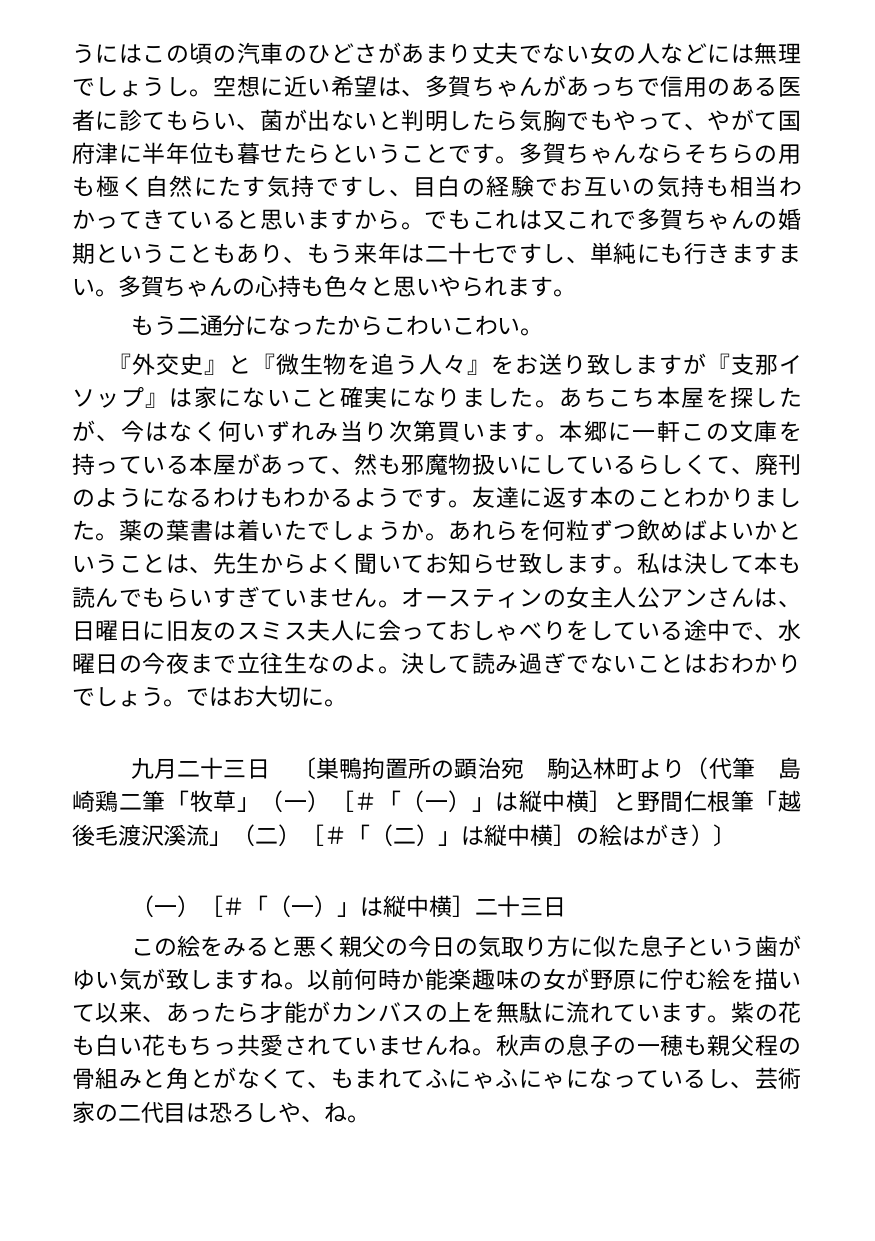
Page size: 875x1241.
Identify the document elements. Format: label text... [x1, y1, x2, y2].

text うにはこの頃の汽車のひどさがあまり丈夫でない女の人などには無理でしょうし。空想に近い希望は、多賀ちゃんがあっちで信用のある医者に診てもらい、菌が出ないと判明したら気胸でもやって、やがて国府津に半年位も暮せたらということです。多賀ちゃんならそちらの用も極く自然にたす気持ですし、目白の経験でお互いの気持も相当わかってきていると思いますから。でもこれは又これで多賀ちゃんの婚期ということもあり、もう来年は二十七ですし、単純にも行きますまい。多賀ちゃんの心持も色々と思いやられます。 [72, 36, 802, 302]
text 『外交史』と『微生物を追う人々』をお送り致しますが『支那イソップ』は家にないこと確実になりました。あちこち本屋を探したが、今はなく何いずれみ当り次第買います。本郷に一軒この文庫を持っている本屋があって、然も邪魔物扱いにしているらしくて、廃刊のようになるわけもわかるようです。友達に返す本のことわかりました。薬の葉書は着いたでしょうか。あれらを何粒ずつ飲めばよいかということは、先生からよく聞いてお知らせ致します。私は決して本も読んでもらいすぎていません。オースティンの女主人公アンさんは、日曜日に旧友のスミス夫人に会っておしゃべりをしている途中で、水曜日の今夜まで立往生なのよ。決して読み過ぎでないことはおわかりでしょう。ではお大切に。 [72, 347, 802, 712]
text もう二通分になったからこわいこわい。 [72, 308, 802, 341]
text （一）［＃「（一）」は縦中横］二十三日 [72, 889, 802, 922]
text この絵をみると悪く親父の今日の気取り方に似た息子という歯がゆい気が致しますね。以前何時か能楽趣味の女が野原に佇む絵を描いて以来、あったら才能がカンバスの上を無駄に流れています。紫の花も白い花もちっ共愛されていませんね。秋声の息子の一穂も親父程の骨組みと角とがなくて、もまれてふにゃふにゃになっているし、芸術家の二代目は恐ろしや、ね。 [72, 928, 802, 1128]
text 九月二十三日 〔巣鴨拘置所の顕治宛 駒込林町より（代筆 島崎鶏二筆「牧草」（一）［＃「（一）」は縦中横］と野間仁根筆「越後毛渡沢溪流」（二）［＃「（二）」は縦中横］の絵はがき）〕 [72, 751, 802, 851]
